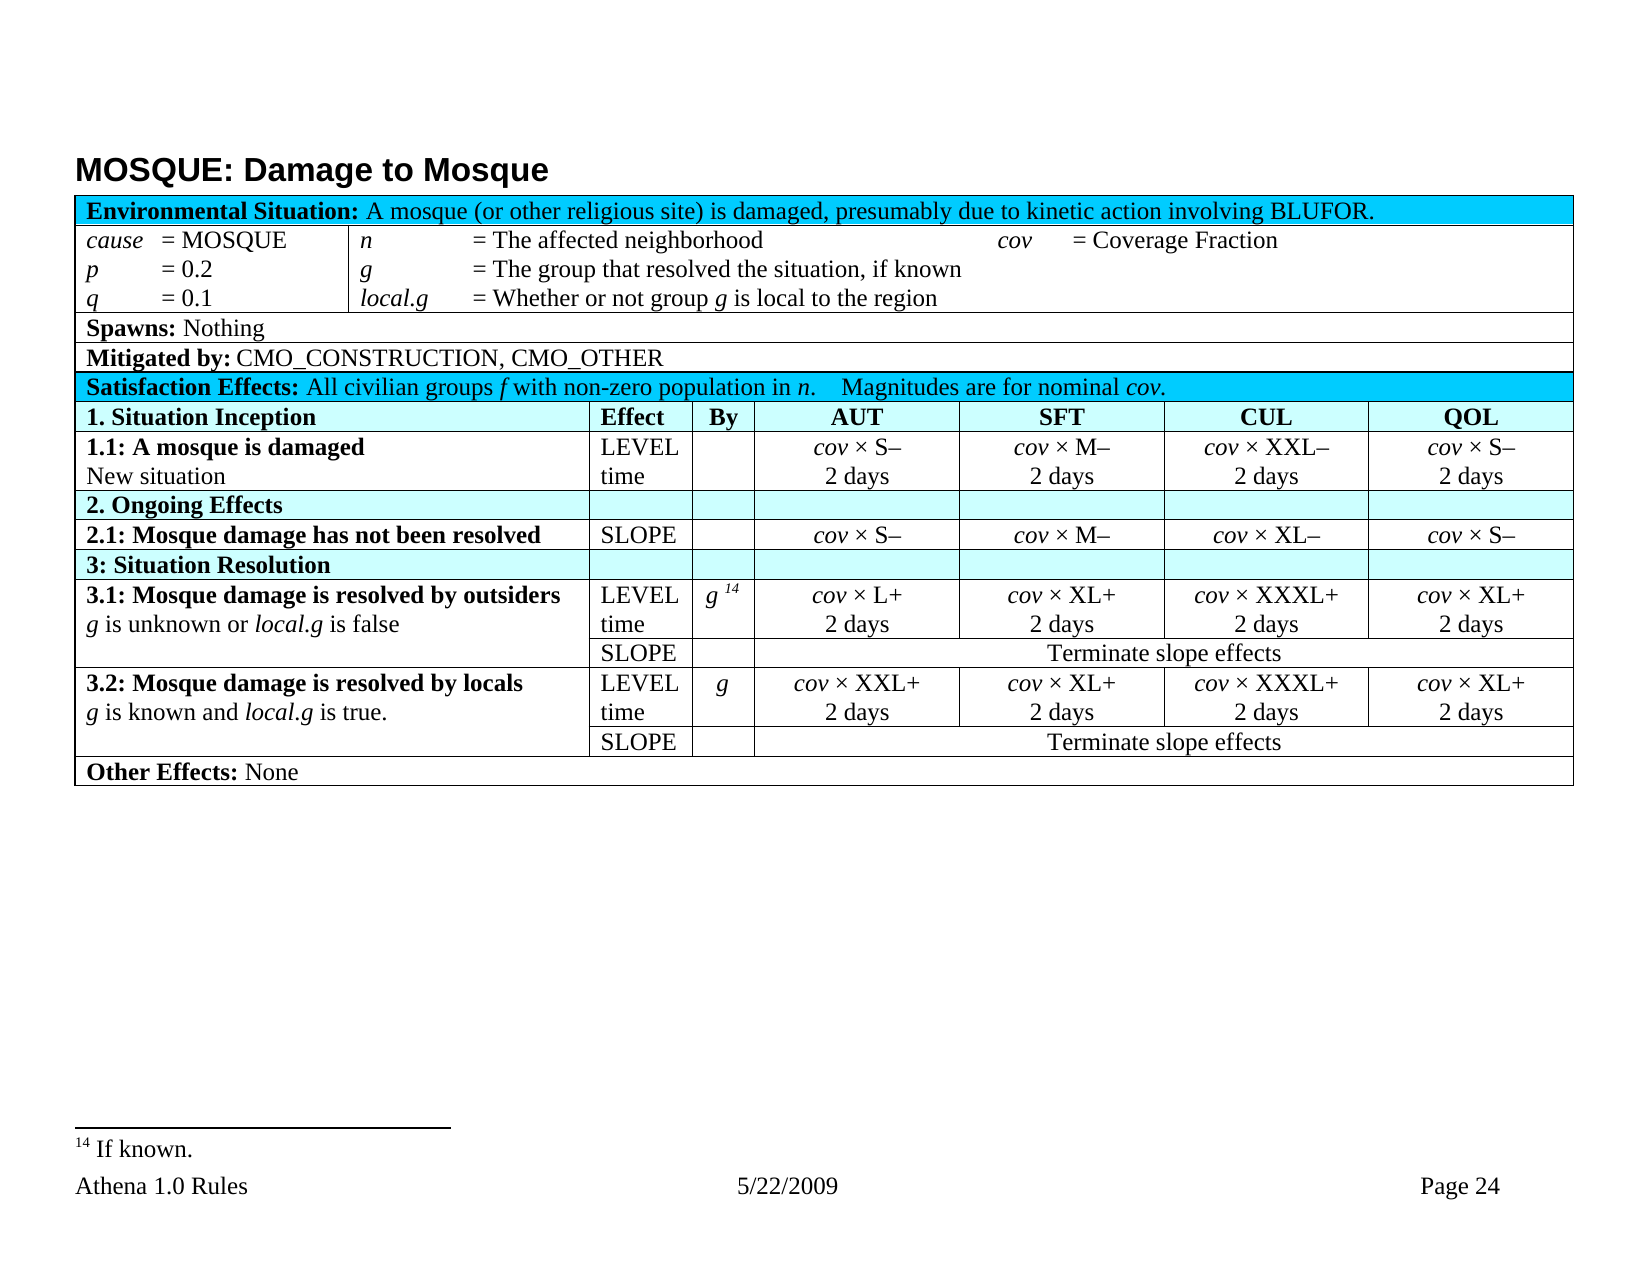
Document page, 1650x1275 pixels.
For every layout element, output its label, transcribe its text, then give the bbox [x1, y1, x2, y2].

table_cell g [693, 668, 754, 726]
table_cell LEVEL time [590, 668, 692, 726]
table_cell 1. Situation Inception [76, 402, 589, 431]
table_cell 2.1: Mosque damage has not been resolved [76, 520, 589, 549]
table_cell Effect [590, 402, 692, 431]
table_cell cov × XXL– 2 days [1165, 432, 1368, 489]
table_cell [693, 520, 754, 549]
table_cell [1165, 550, 1368, 579]
table_cell n = The affected neighborhood cov = Coverage Fraction g = The group that resolved the situation, if known local.g = Whether or not group g is local to the region [349, 226, 1573, 312]
table_cell SLOPE [590, 520, 692, 549]
table_cell cov × XL+ 2 days [1369, 668, 1573, 726]
table_cell cov × S– [755, 520, 959, 549]
table_cell AUT [755, 402, 959, 431]
table_cell [755, 491, 959, 519]
table_cell 3: Situation Resolution [76, 550, 589, 579]
table_cell [1369, 491, 1573, 519]
table_cell cov × XXXL+ 2 days [1165, 668, 1368, 726]
table_cell 3.1: Mosque damage is resolved by outsiders g is unknown or local.g is false [76, 580, 589, 667]
table_cell [693, 432, 754, 489]
table_cell [755, 550, 959, 579]
table_cell Terminate slope effects [755, 639, 1573, 667]
table_cell SFT [960, 402, 1164, 431]
table_cell cov × XL+ 2 days [960, 668, 1164, 726]
table_cell cov × S– [1369, 520, 1573, 549]
table_cell [693, 639, 754, 667]
table_cell CUL [1165, 402, 1368, 431]
table_cell By [693, 402, 754, 431]
table_cell cov × XXL+ 2 days [755, 668, 959, 726]
table_cell [590, 550, 692, 579]
table_cell cov × S– 2 days [755, 432, 959, 489]
table_cell cov × XL– [1165, 520, 1368, 549]
table_cell [693, 550, 754, 579]
table_cell cov × S– 2 days [1369, 432, 1573, 489]
table_cell cov × M– [960, 520, 1164, 549]
table_cell cov × L+ 2 days [755, 580, 959, 637]
table_cell cause = MOSQUE p = 0.2 q = 0.1 [76, 226, 348, 312]
table_cell [960, 550, 1164, 579]
table_cell 2. Ongoing Effects [76, 491, 589, 519]
table_cell 1.1: A mosque is damaged New situation [76, 432, 589, 489]
table_cell Satisfaction Effects: All civilian groups f with non-zero population in n. Magnitudes are for nominal cov. [76, 373, 1573, 401]
table_cell cov × M– 2 days [960, 432, 1164, 489]
table_header Environmental Situation: A mosque (or other religious site) is damaged, presumably due to kinetic action involving BLUFOR. [76, 196, 1573, 224]
table_cell SLOPE [590, 727, 692, 756]
table_cell 3.2: Mosque damage is resolved by locals g is known and local.g is true. [76, 668, 589, 756]
table_cell LEVEL time [590, 580, 692, 637]
table_cell SLOPE [590, 639, 692, 667]
table_cell [693, 727, 754, 756]
table_cell g [693, 580, 754, 637]
table_cell cov × XXXL+ 2 days [1165, 580, 1368, 637]
table_cell cov × XL+ 2 days [1369, 580, 1573, 637]
text MOSQUE: Damage to Mosque [75, 150, 1575, 188]
table_cell LEVEL time [590, 432, 692, 489]
table_cell [1165, 491, 1368, 519]
table_cell Terminate slope effects [755, 727, 1573, 756]
table_cell [693, 491, 754, 519]
table_cell cov × XL+ 2 days [960, 580, 1164, 637]
table_cell Spawns: Nothing [76, 313, 1573, 342]
table_cell [960, 491, 1164, 519]
table_cell Mitigated by: CMO_CONSTRUCTION, CMO_OTHER [76, 343, 1573, 371]
table_cell [1369, 550, 1573, 579]
table_cell Other Effects: None [76, 757, 1573, 785]
table_cell QOL [1369, 402, 1573, 431]
table_cell [590, 491, 692, 519]
